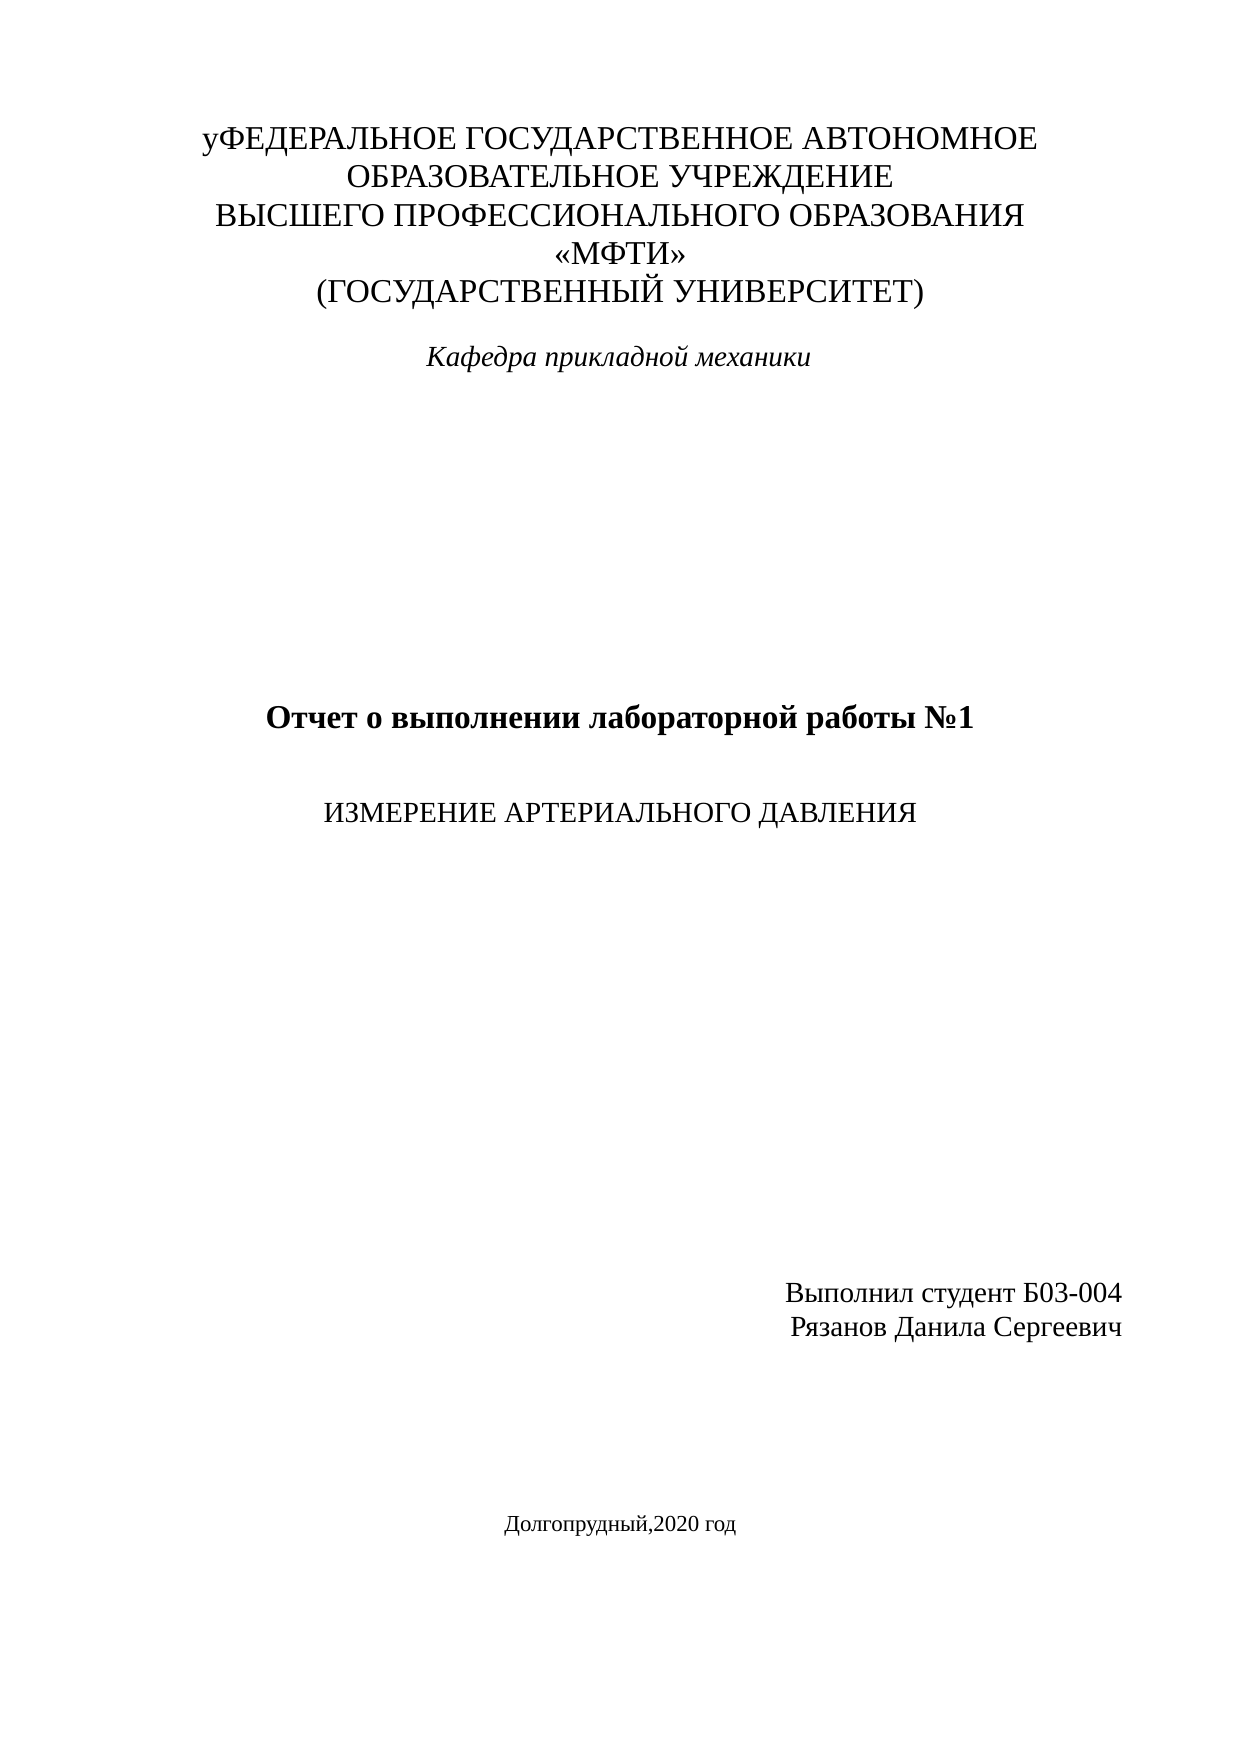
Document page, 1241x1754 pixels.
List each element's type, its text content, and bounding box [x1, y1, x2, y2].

text ОБРАЗОВАТЕЛЬНОЕ УЧРЕЖДЕНИЕ [177, 156, 1063, 195]
text ВЫСШЕГО ПРОФЕССИОНАЛЬНОГО ОБРАЗОВАНИЯ [177, 195, 1063, 233]
text «МФТИ» [177, 233, 1063, 271]
text Кафедра прикладной механики [118, 339, 1122, 373]
text Долгопрудный,2020 год [118, 1510, 1122, 1537]
text ИЗМЕРЕНИЕ АРТЕРИАЛЬНОГО ДАВЛЕНИЯ [118, 795, 1122, 828]
text Отчет о выполнении лабораторной работы №1 [118, 698, 1122, 736]
text уФЕДЕРАЛЬНОЕ ГОСУДАРСТВЕННОЕ АВТОНОМНОЕ [177, 118, 1063, 156]
text (ГОСУДАРСТВЕННЫЙ УНИВЕРСИТЕТ) [177, 271, 1063, 310]
text Выполнил студент Б03-004 [118, 1276, 1122, 1309]
text Рязанов Данила Сергеевич [118, 1309, 1122, 1343]
